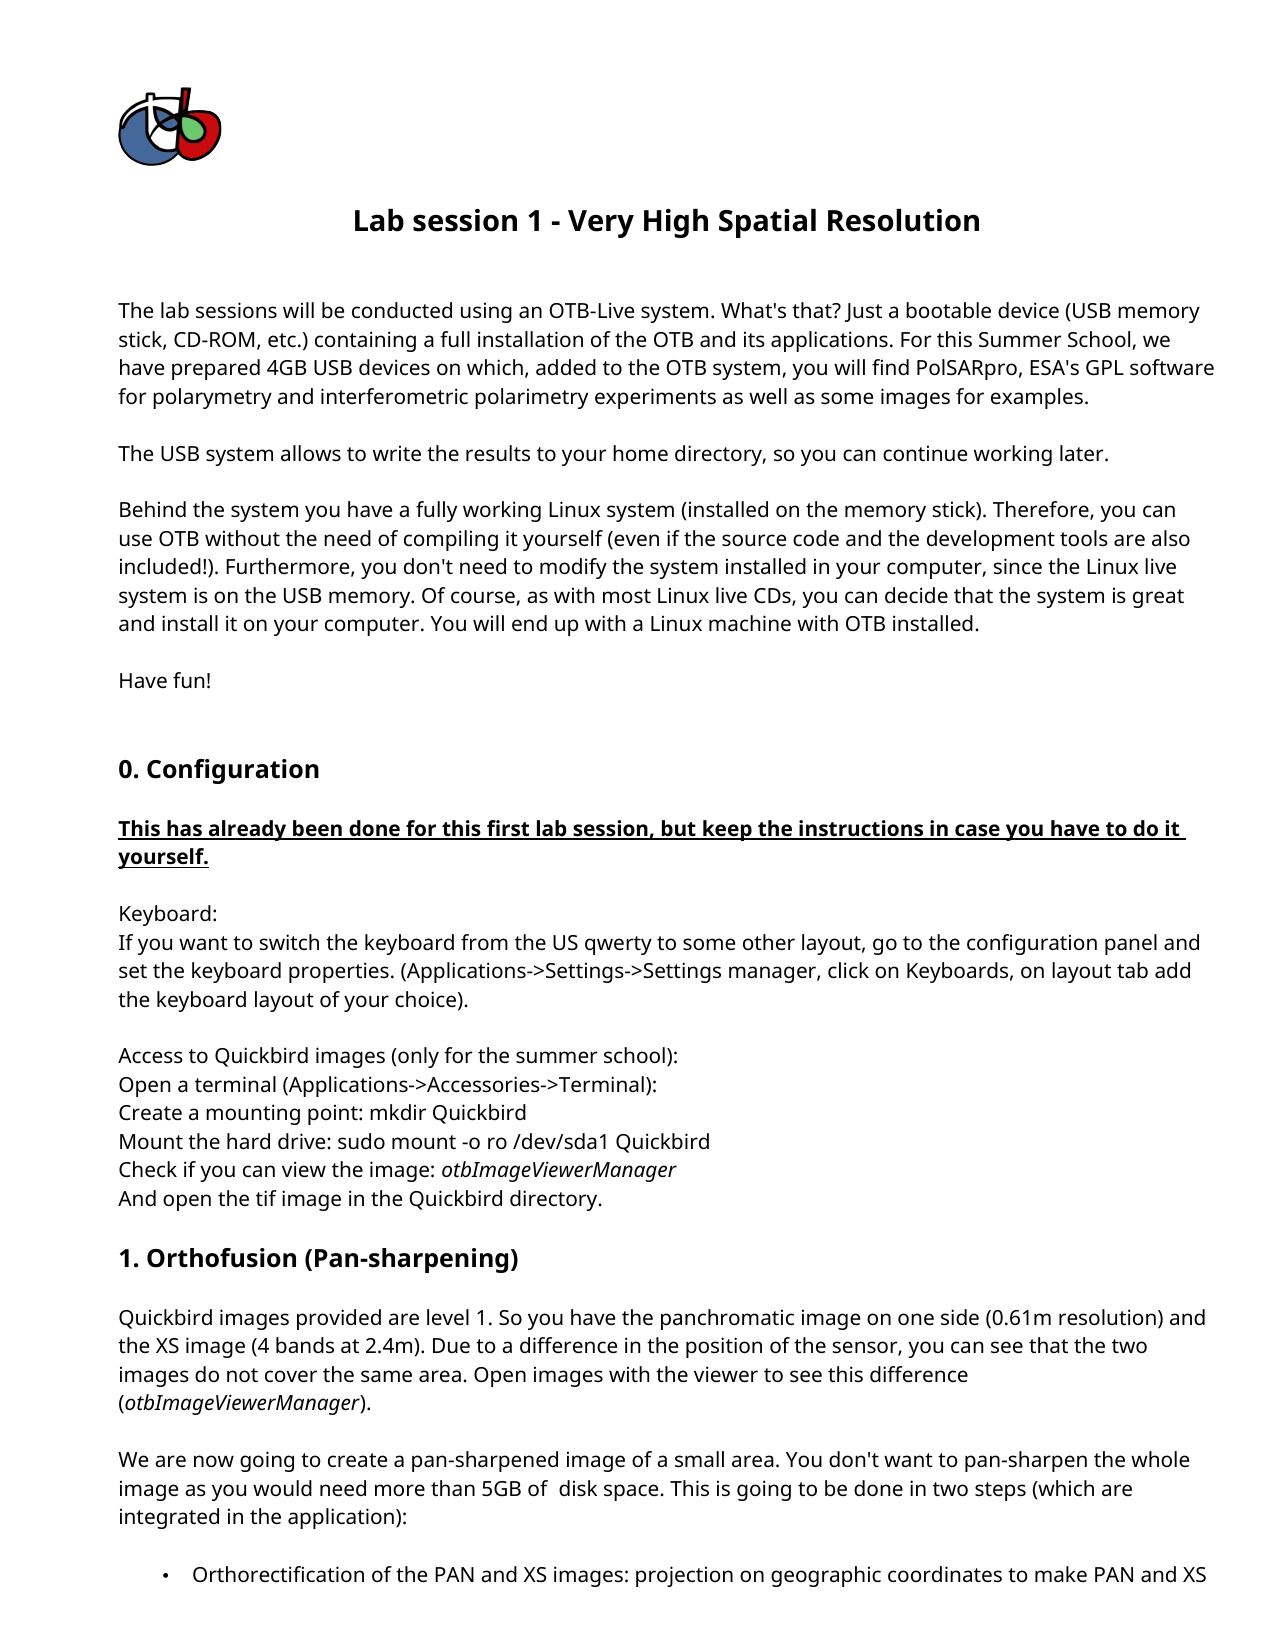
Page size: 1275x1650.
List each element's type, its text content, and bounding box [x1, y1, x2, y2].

text Lab session 1 - Very High Spatial Resolution [118, 172, 1216, 268]
picture [118, 87, 222, 166]
text The lab sessions will be conducted using an OTB-Live system. What's that? Just a bootable device (USB memory stick, CD-ROM, etc.) containing a full installation of the OTB and its applications. For this Summer School, we have prepared 4GB USB devices on which, added to the OTB system, you will find PolSARpro, ESA's GPL software for polarymetry and interferometric polarimetry experiments as well as some images for examples. The USB system allows to write the results to your home directory, so you can continue working later. Behind the system you have a fully working Linux system (installed on the memory stick). Therefore, you can use OTB without the need of compiling it yourself (even if the source code and the development tools are also included!). Furthermore, you don't need to modify the system installed in your computer, since the Linux live system is on the USB memory. Of course, as with most Linux live CDs, you can decide that the system is great and install it on your computer. You will end up with a Linux machine with OTB installed. Have fun! 0. Configuration This has already been done for this first lab session, but keep the instructions in case you have to do it yourself. Keyboard: If you want to switch the keyboard from the US qwerty to some other layout, go to the configuration panel and set the keyboard properties. (Applications->Settings->Settings manager, click on Keyboards, on layout tab add the keyboard layout of your choice). Access to Quickbird images (only for the summer school): Open a terminal (Applications->Accessories->Terminal): Create a mounting point: mkdir Quickbird Mount the hard drive: sudo mount -o ro /dev/sda1 Quickbird Check if you can view the image: otbImageViewerManager And open the tif image in the Quickbird directory. 1. Orthofusion (Pan-sharpening) Quickbird images provided are level 1. So you have the panchromatic image on one side (0.61m resolution) and the XS image (4 bands at 2.4m). Due to a difference in the position of the sensor, you can see that the two images do not cover the same area. Open images with the viewer to see this difference (otbImageViewerManager). We are now going to create a pan-sharpened image of a small area. You don't want to pan-sharpen the whole image as you would need more than 5GB of disk space. This is going to be done in two steps (which are integrated in the application): [118, 268, 1216, 1531]
list Orthorectification of the PAN and XS images: projection on geographic coordinates to make PAN and XS [162, 1560, 1216, 1588]
